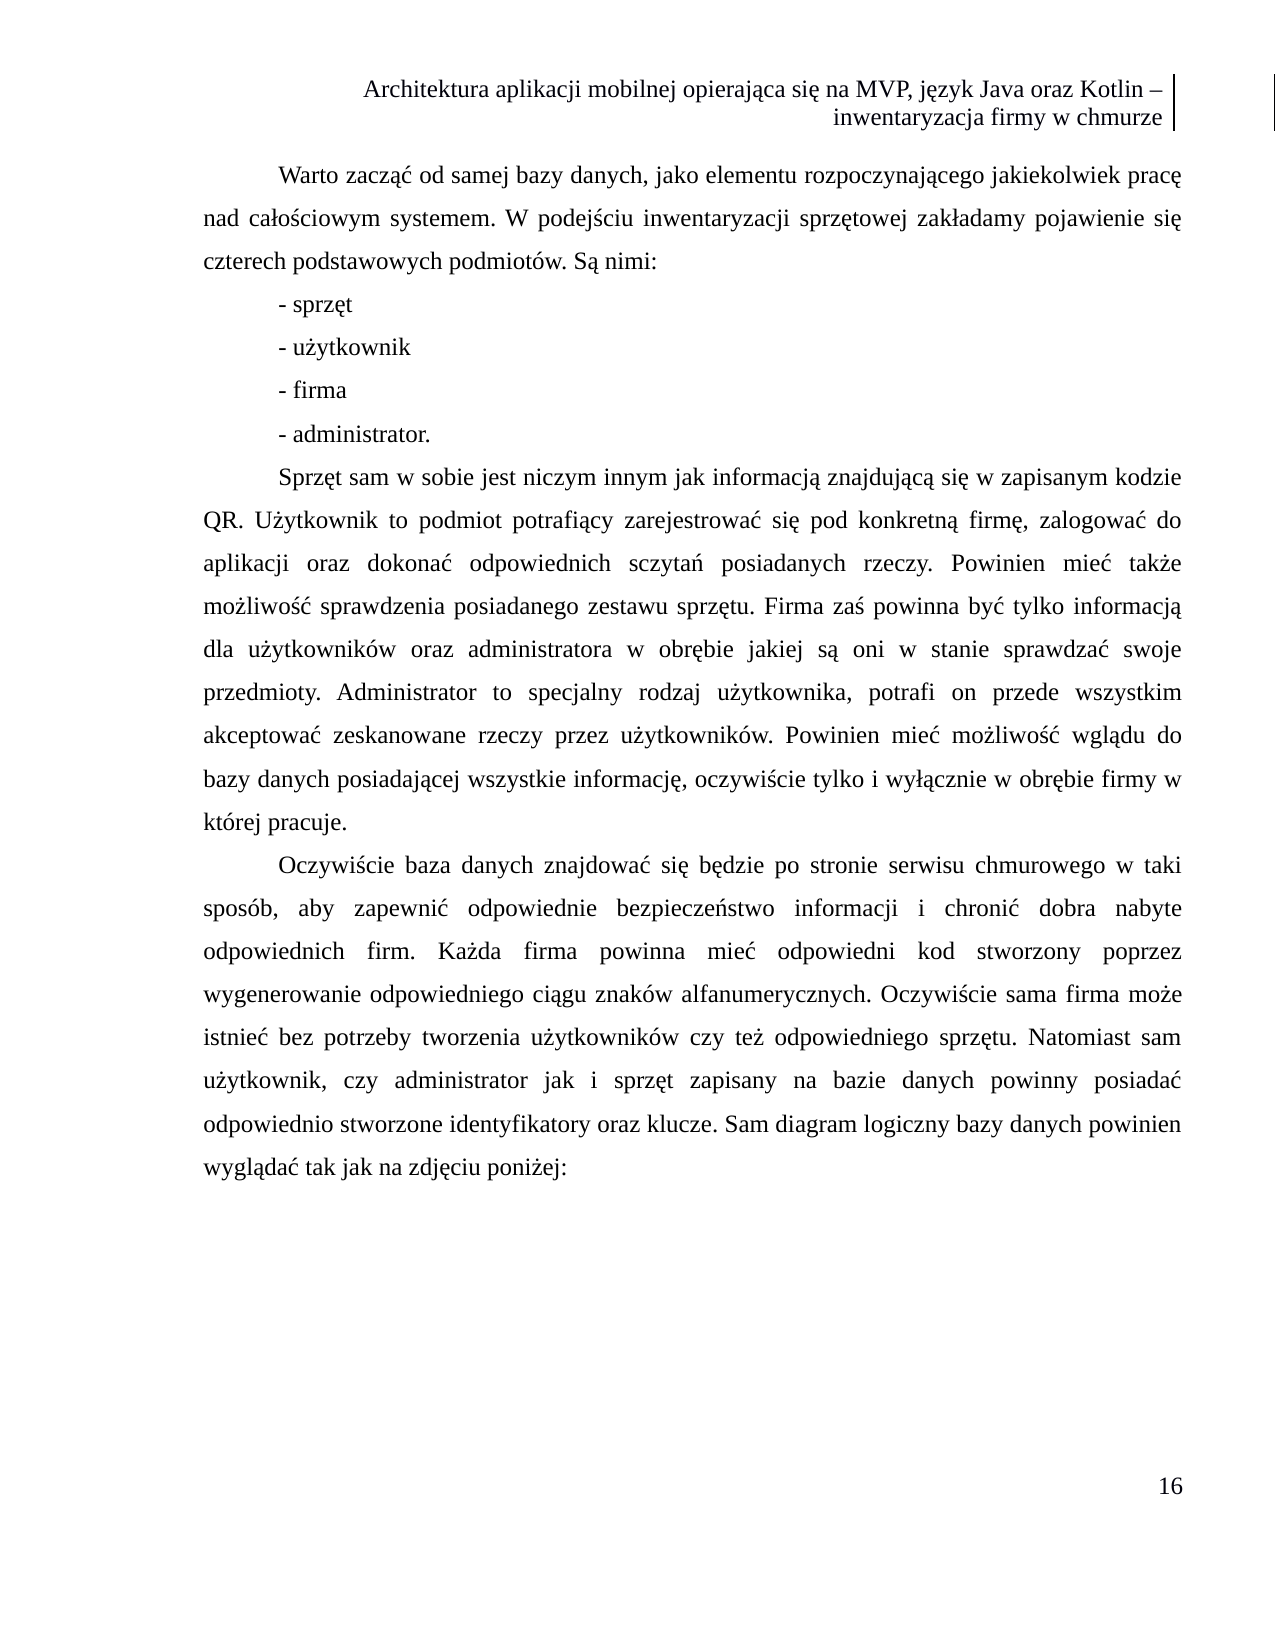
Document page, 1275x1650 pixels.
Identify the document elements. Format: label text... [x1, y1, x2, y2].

text Sprzęt sam w sobie jest niczym innym jak informacją znajdującą się w zapisanym kodzie QR. Użytkownik to podmiot potrafiący zarejestrować się pod konkretną firmę, zalogować do aplikacji oraz dokonać odpowiednich sczytań posiadanych rzeczy. Powinien mieć także możliwość sprawdzenia posiadanego zestawu sprzętu. Firma zaś powinna być tylko informacją dla użytkowników oraz administratora w obrębie jakiej są oni w stanie sprawdzać swoje przedmioty. Administrator to specjalny rodzaj użytkownika, potrafi on przede wszystkim akceptować zeskanowane rzeczy przez użytkowników. Powinien mieć możliwość wglądu do bazy danych posiadającej wszystkie informację, oczywiście tylko i wyłącznie w obrębie firmy w której pracuje. [203, 462, 1183, 836]
text - użytkownik [203, 332, 1183, 361]
text Oczywiście baza danych znajdować się będzie po stronie serwisu chmurowego w taki sposób, aby zapewnić odpowiednie bezpieczeństwo informacji i chronić dobra nabyte odpowiednich firm. Każda firma powinna mieć odpowiedni kod stworzony poprzez wygenerowanie odpowiedniego ciągu znaków alfanumerycznych. Oczywiście sama firma może istnieć bez potrzeby tworzenia użytkowników czy też odpowiedniego sprzętu. Natomiast sam użytkownik, czy administrator jak i sprzęt zapisany na bazie danych powinny posiadać odpowiednio stworzone identyfikatory oraz klucze. Sam diagram logiczny bazy danych powinien wyglądać tak jak na zdjęciu poniżej: [203, 850, 1183, 1181]
text Warto zacząć od samej bazy danych, jako elementu rozpoczynającego jakiekolwiek pracę nad całościowym systemem. W podejściu inwentaryzacji sprzętowej zakładamy pojawienie się czterech podstawowych podmiotów. Są nimi: [203, 160, 1183, 275]
text - sprzęt [203, 289, 1183, 318]
text - firma [203, 376, 1183, 404]
text - administrator. [203, 419, 1183, 447]
